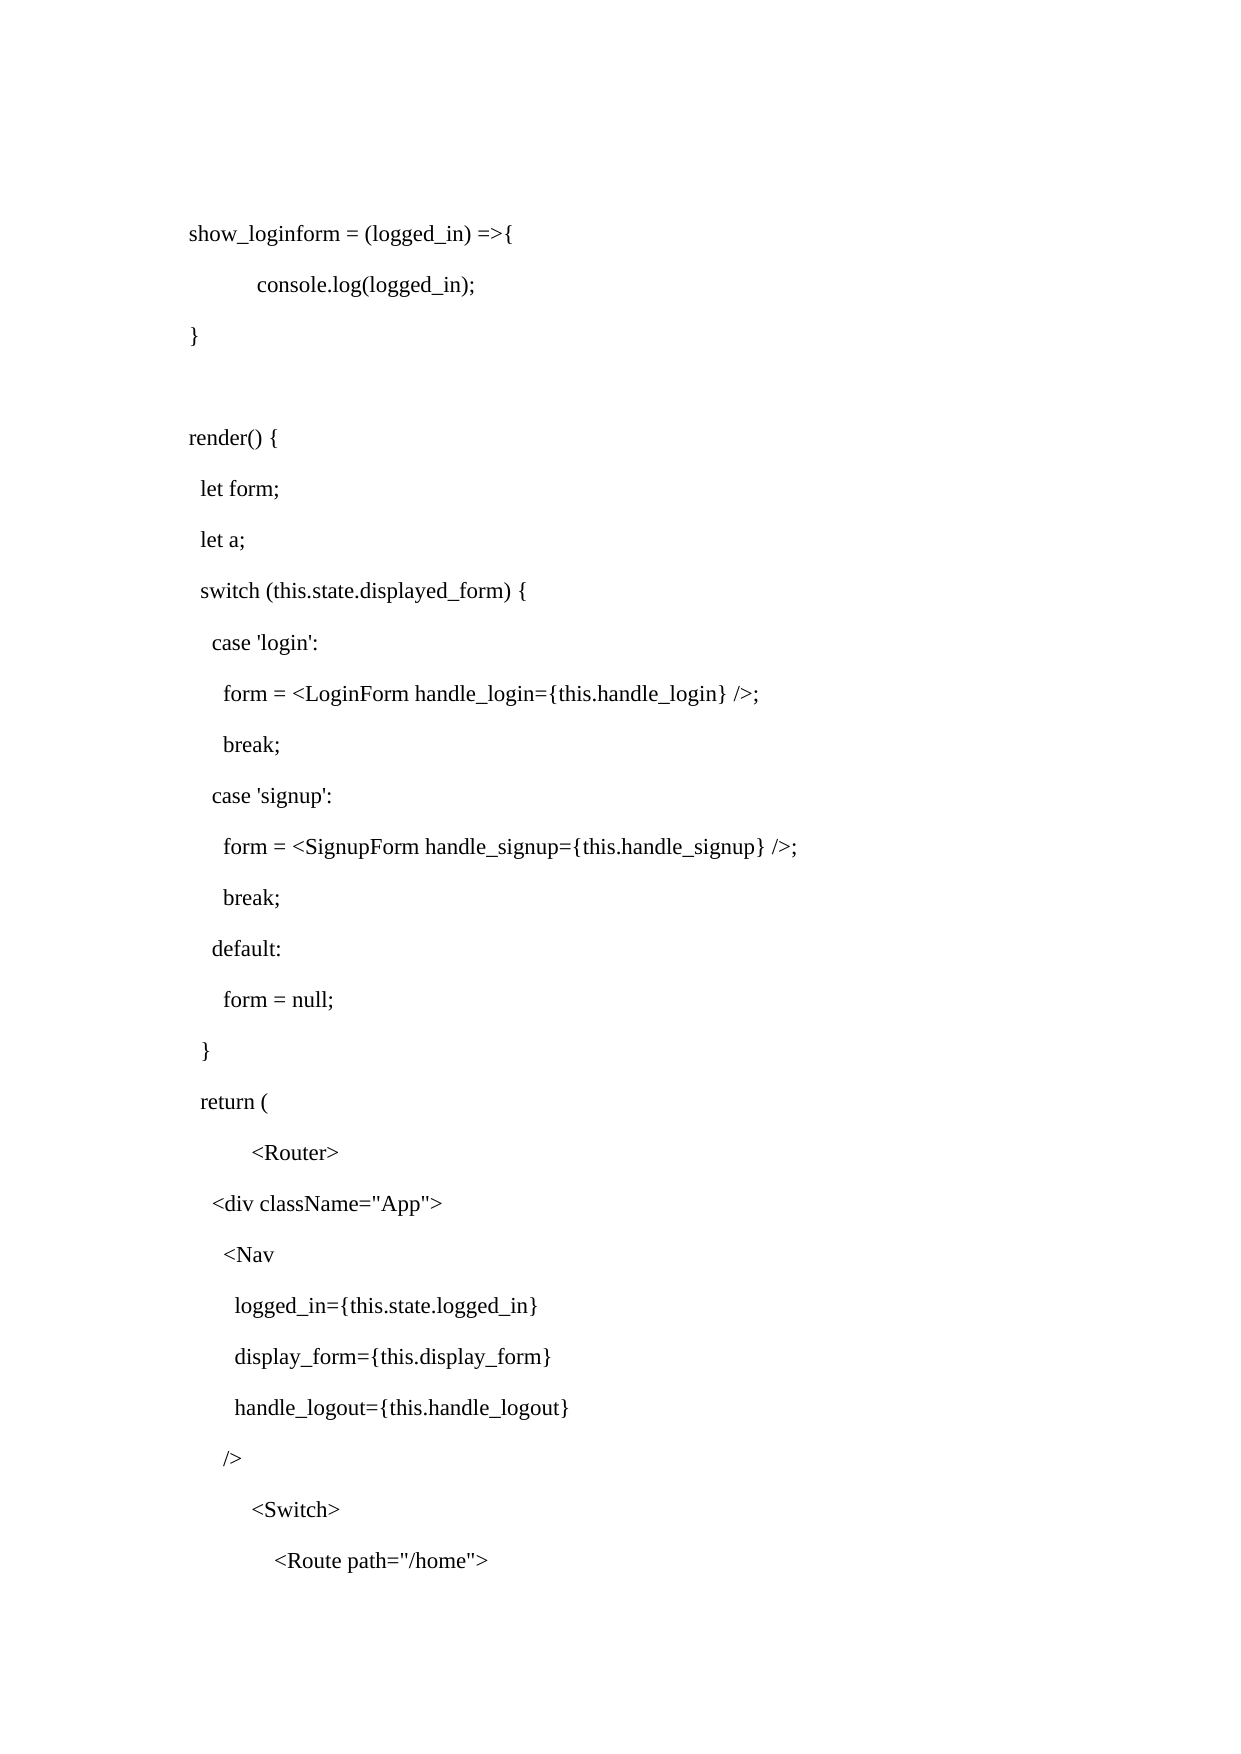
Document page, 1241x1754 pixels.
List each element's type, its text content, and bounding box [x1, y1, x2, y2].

text case 'login': [177, 628, 1152, 655]
text form = null; [177, 986, 1152, 1012]
text <Router> [177, 1139, 1152, 1165]
text case 'signup': [177, 782, 1152, 808]
text return ( [177, 1088, 1152, 1114]
text render() { [177, 424, 1152, 451]
text switch (this.state.displayed_form) { [177, 577, 1152, 604]
text show_loginform = (logged_in) =>{ [177, 220, 1152, 247]
text } [177, 1037, 1152, 1063]
text <div className="App"> [177, 1190, 1152, 1216]
text logged_in={this.state.logged_in} [177, 1292, 1152, 1318]
text console.log(logged_in); [177, 271, 1152, 298]
text break; [177, 731, 1152, 757]
text let form; [177, 475, 1152, 502]
text form = <LoginForm handle_login={this.handle_login} />; [177, 679, 1152, 706]
text handle_logout={this.handle_logout} [177, 1394, 1152, 1421]
text <Route path="/home"> [177, 1547, 1152, 1574]
text form = <SignupForm handle_signup={this.handle_signup} />; [177, 833, 1152, 859]
text } [177, 322, 1152, 349]
text default: [177, 935, 1152, 961]
text <Switch> [177, 1496, 1152, 1523]
text /> [177, 1445, 1152, 1472]
text break; [177, 884, 1152, 910]
text display_form={this.display_form} [177, 1343, 1152, 1369]
text <Nav [177, 1241, 1152, 1267]
text let a; [177, 526, 1152, 553]
